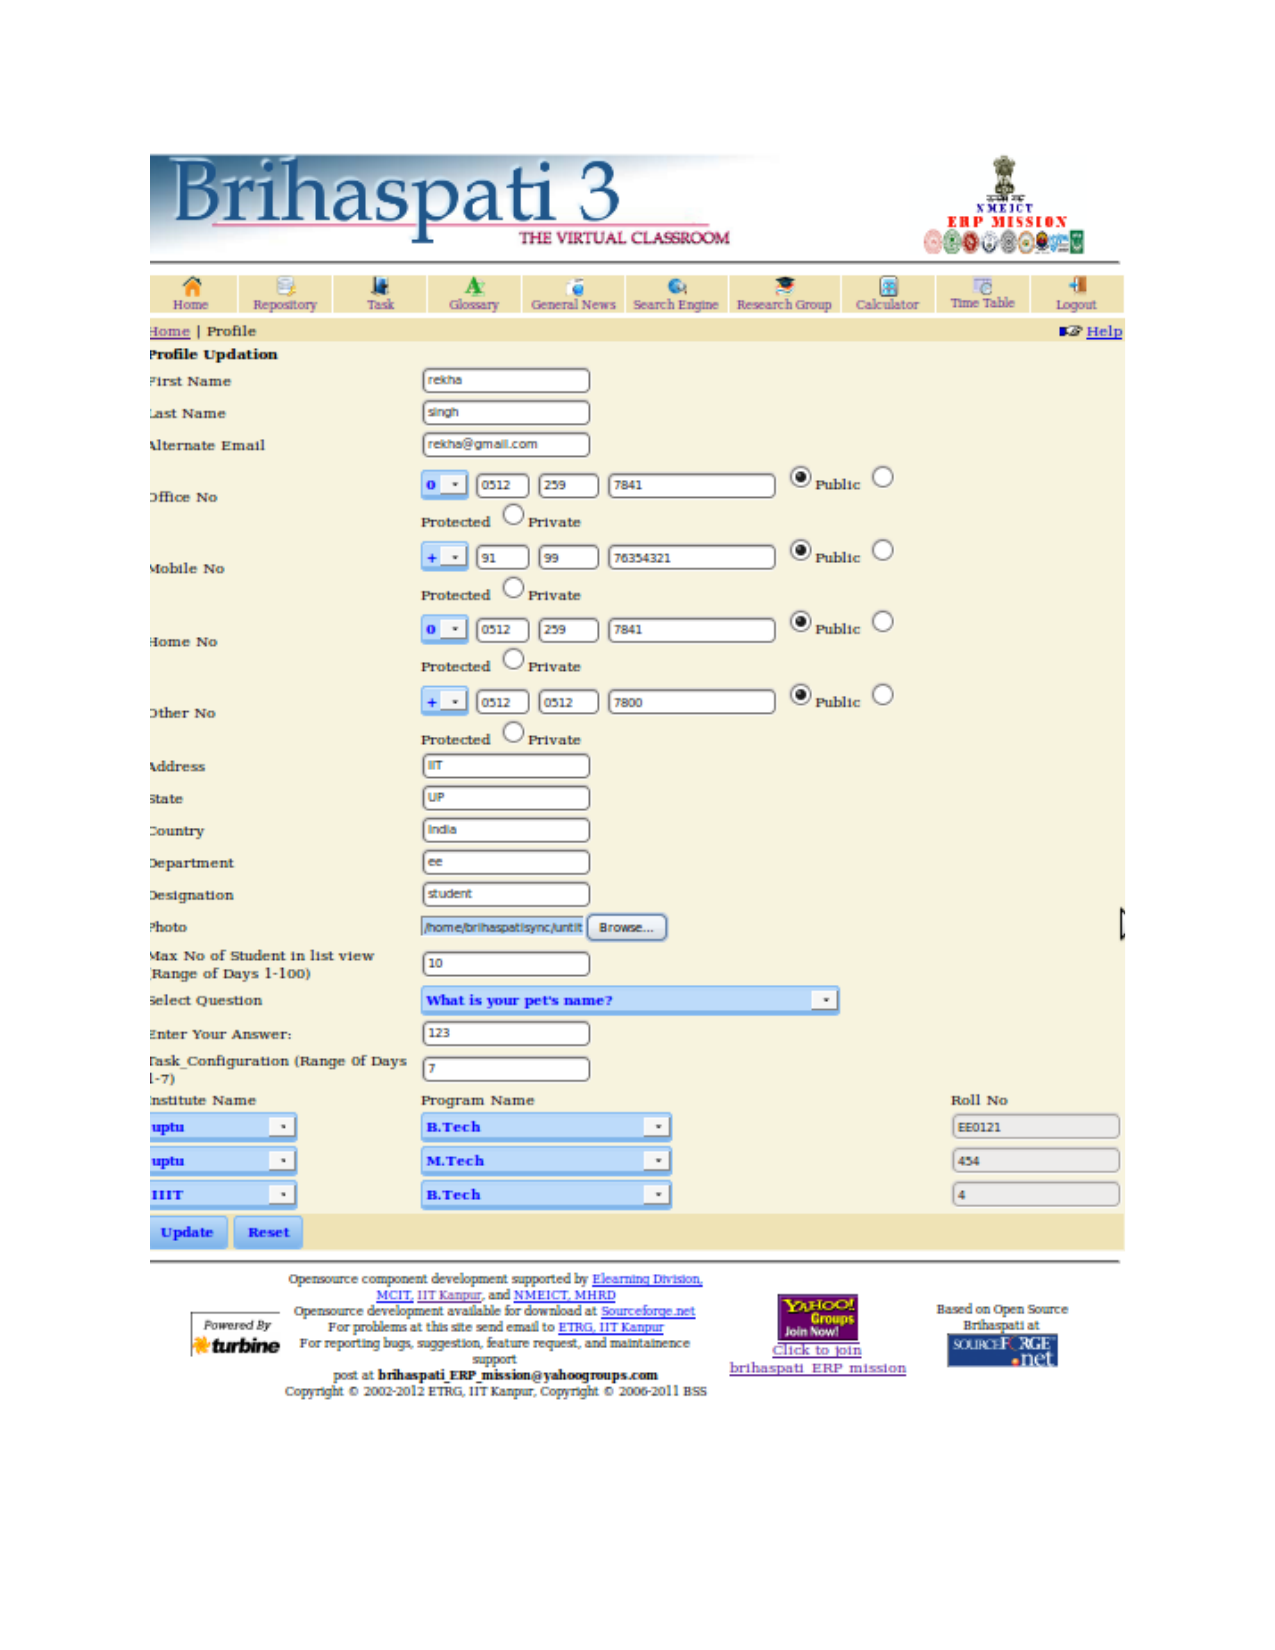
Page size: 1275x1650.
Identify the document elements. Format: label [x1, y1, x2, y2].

picture [150, 150, 1125, 1414]
